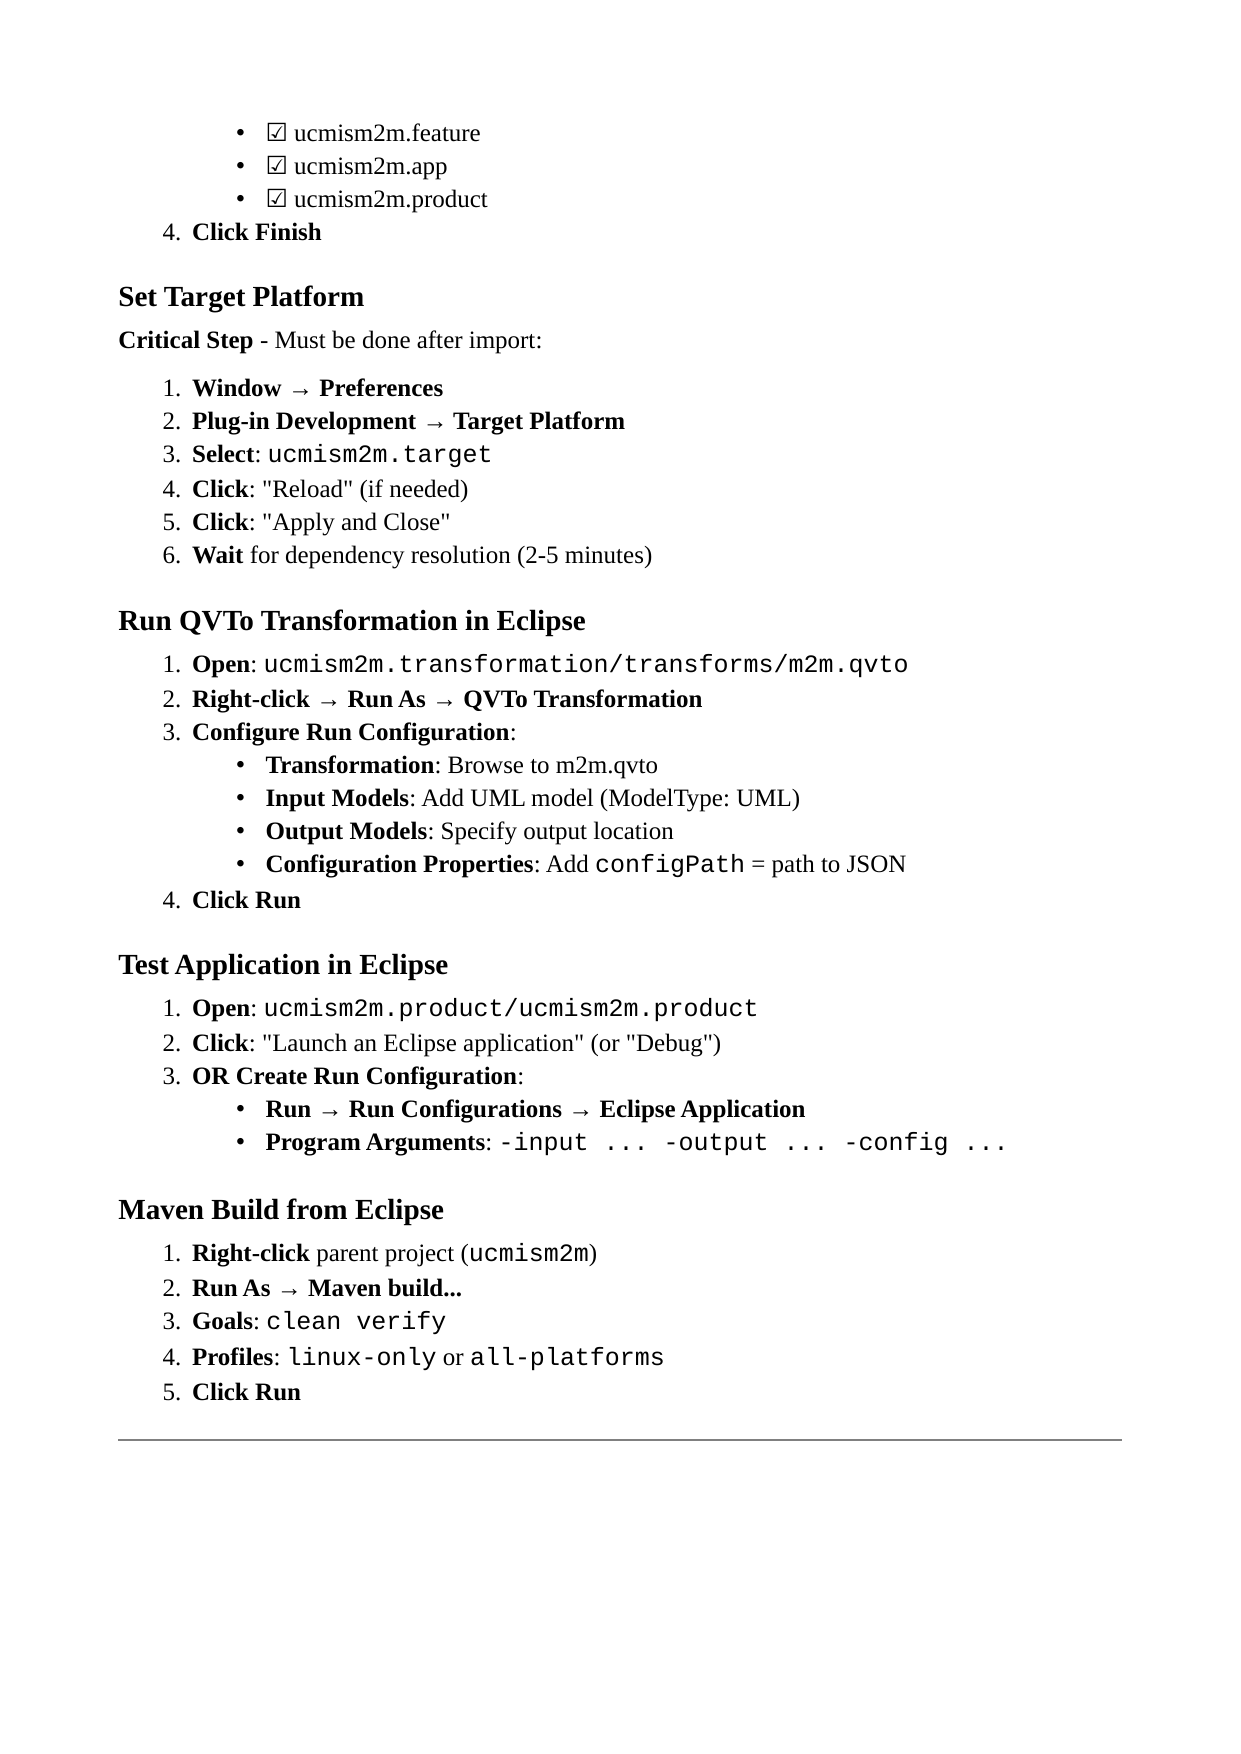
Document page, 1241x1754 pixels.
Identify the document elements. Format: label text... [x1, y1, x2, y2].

list Open: ucmism2m.transformation/transforms/m2m.qvto [162, 649, 1122, 679]
list Program Arguments: -input ... -output ... -config ... [236, 1127, 1122, 1158]
list Plug-in Development → Target Platform [162, 406, 1122, 435]
list Click: "Reload" (if needed) [162, 474, 1122, 503]
list Click Run [162, 885, 1122, 913]
subtitle Maven Build from Eclipse [118, 1192, 1122, 1226]
list Configuration Properties: Add configPath = path to JSON [236, 849, 1122, 880]
list Select: ucmism2m.target [162, 439, 1122, 470]
list Transformation: Browse to m2m.qvto [236, 750, 1122, 779]
list Goals: clean verify [162, 1306, 1122, 1337]
text Critical Step - Must be done after import: [118, 325, 1122, 354]
subtitle Run QVTo Transformation in Eclipse [118, 603, 1122, 636]
list Open: ucmism2m.product/ucmism2m.product [162, 993, 1122, 1024]
list Click Finish [162, 217, 1122, 246]
list Profiles: linux-only or all-platforms [162, 1342, 1122, 1373]
list Right-click parent project (ucmism2m) [162, 1238, 1122, 1269]
list Right-click → Run As → QVTo Transformation [162, 684, 1122, 713]
list Window → Preferences [162, 373, 1122, 402]
list Run As → Maven build... [162, 1273, 1122, 1302]
list Wait for dependency resolution (2-5 minutes) [162, 541, 1122, 569]
list ☑ ucmism2m.app [236, 151, 1122, 180]
list Run → Run Configurations → Eclipse Application [236, 1094, 1122, 1123]
list Click Run [162, 1377, 1122, 1406]
list ☑ ucmism2m.product [236, 184, 1122, 213]
list Click: "Launch an Eclipse application" (or "Debug") [162, 1028, 1122, 1057]
list Click: "Apply and Close" [162, 507, 1122, 536]
list Output Models: Specify output location [236, 816, 1122, 845]
list Configure Run Configuration: [162, 717, 1122, 746]
list Input Models: Add UML model (ModelType: UML) [236, 783, 1122, 812]
subtitle Set Target Platform [118, 279, 1122, 313]
list ☑ ucmism2m.feature [236, 118, 1122, 147]
subtitle Test Application in Eclipse [118, 947, 1122, 980]
list OR Create Run Configuration: [162, 1061, 1122, 1090]
